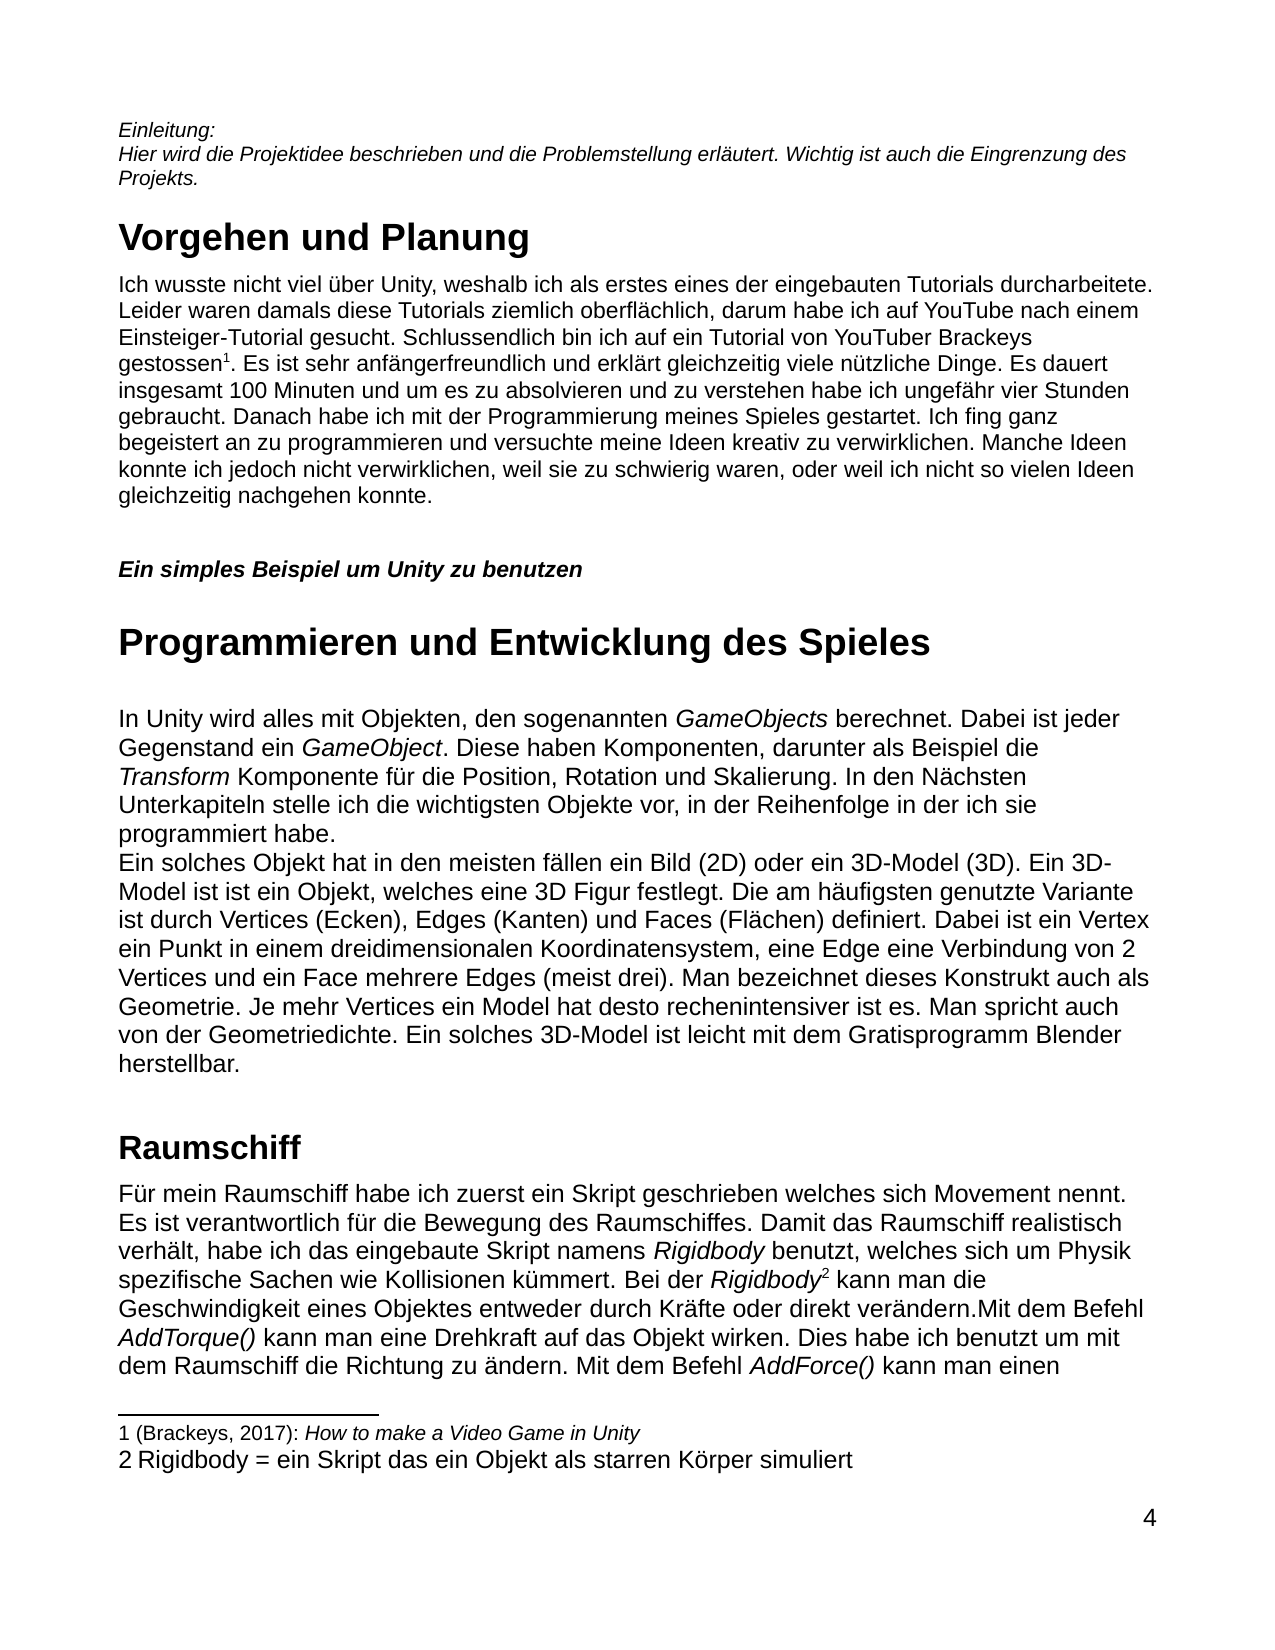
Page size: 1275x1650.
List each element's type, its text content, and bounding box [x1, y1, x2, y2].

text Einleitung: [118, 118, 1157, 142]
subtitle Ein simples Beispiel um Unity zu benutzen [118, 556, 1157, 582]
subtitle Programmieren und Entwicklung des Spieles [118, 619, 1157, 663]
text In Unity wird alles mit Objekten, den sogenannten GameObjects berechnet. Dabei ist jeder Gegenstand ein GameObject. Diese haben Komponenten, darunter als Beispiel die Transform Komponente für die Position, Rotation und Skalierung. In den Nächsten Unterkapiteln stelle ich die wichtigsten Objekte vor, in der Reihenfolge in der ich sie programmiert habe. [118, 704, 1157, 848]
subtitle Raumschiff [118, 1128, 1157, 1166]
text Hier wird die Projektidee beschrieben und die Problemstellung erläutert. Wichtig ist auch die Eingrenzung des Projekts. [118, 142, 1157, 190]
text Rigidbody = ein Skript das ein Objekt als starren Körper simuliert [118, 1445, 1157, 1474]
subtitle Vorgehen und Planung [118, 215, 1157, 259]
text (Brackeys, 2017): How to make a Video Game in Unity [118, 1421, 1157, 1445]
text Für mein Raumschiff habe ich zuerst ein Skript geschrieben welches sich Movement nennt. Es ist verantwortlich für die Bewegung des Raumschiffes. Damit das Raumschiff realistisch verhält, habe ich das eingebaute Skript namens Rigidbody benutzt, welches sich um Physik spezifische Sachen wie Kollisionen kümmert. Bei der Rigidbody kann man die Geschwindigkeit eines Objektes entweder durch Kräfte oder direkt verändern.Mit dem Befehl AddTorque() kann man eine Drehkraft auf das Objekt wirken. Dies habe ich benutzt um mit dem Raumschiff die Richtung zu ändern. Mit dem Befehl AddForce() kann man einen [118, 1179, 1157, 1380]
text Ich wusste nicht viel über Unity, weshalb ich als erstes eines der eingebauten Tutorials durcharbeitete. Leider waren damals diese Tutorials ziemlich oberflächlich, darum habe ich auf YouTube nach einem Einsteiger-Tutorial gesucht. Schlussendlich bin ich auf ein Tutorial von YouTuber Brackeys gestossen. Es ist sehr anfängerfreundlich und erklärt gleichzeitig viele nützliche Dinge. Es dauert insgesamt 100 Minuten und um es zu absolvieren und zu verstehen habe ich ungefähr vier Stunden gebraucht. Danach habe ich mit der Programmierung meines Spieles gestartet. Ich fing ganz begeistert an zu programmieren und versuchte meine Ideen kreativ zu verwirklichen. Manche Ideen konnte ich jedoch nicht verwirklichen, weil sie zu schwierig waren, oder weil ich nicht so vielen Ideen gleichzeitig nachgehen konnte. [118, 271, 1157, 508]
text Ein solches Objekt hat in den meisten fällen ein Bild (2D) oder ein 3D-Model (3D). Ein 3D-Model ist ist ein Objekt, welches eine 3D Figur festlegt. Die am häufigsten genutzte Variante ist durch Vertices (Ecken), Edges (Kanten) und Faces (Flächen) definiert. Dabei ist ein Vertex ein Punkt in einem dreidimensionalen Koordinatensystem, eine Edge eine Verbindung von 2 Vertices und ein Face mehrere Edges (meist drei). Man bezeichnet dieses Konstrukt auch als Geometrie. Je mehr Vertices ein Model hat desto rechenintensiver ist es. Man spricht auch von der Geometriedichte. Ein solches 3D-Model ist leicht mit dem Gratisprogramm Blender herstellbar. [118, 848, 1157, 1078]
